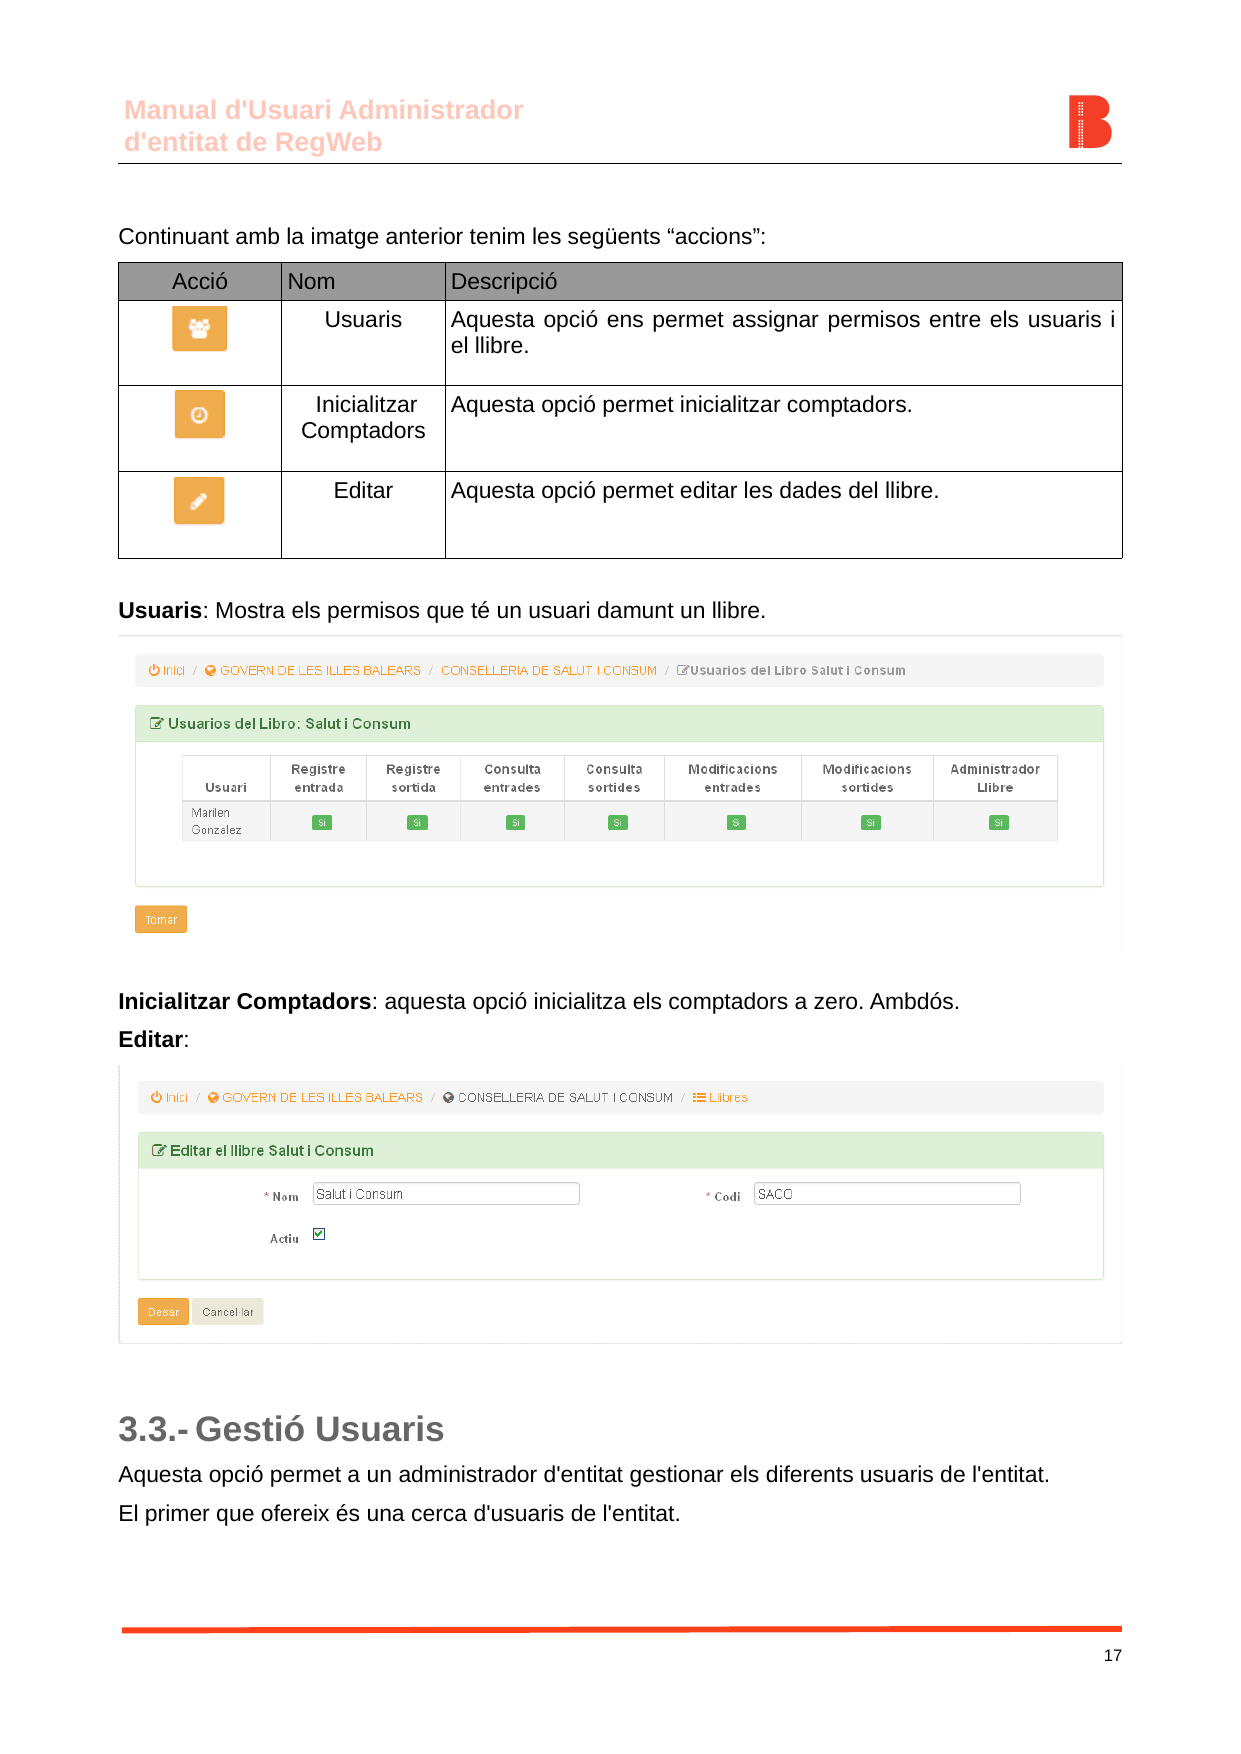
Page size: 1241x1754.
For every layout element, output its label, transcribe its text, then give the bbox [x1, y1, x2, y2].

table_cell [119, 472, 281, 558]
table_header Descripció [446, 263, 1122, 300]
table_cell [119, 386, 281, 471]
table_cell Inicialitzar Comptadors [282, 386, 445, 471]
table_cell [119, 301, 281, 385]
text Continuant amb la imatge anterior tenim les següents “accions”: [118, 223, 1122, 250]
subtitle Gestió Usuaris [118, 1408, 1122, 1449]
text El primer que ofereix és una cerca d'usuaris de l'entitat. [118, 1500, 1122, 1526]
picture [118, 1065, 1123, 1344]
text Aquesta opció permet a un administrador d'entitat gestionar els diferents usuaris de l'entitat. [118, 1461, 1122, 1487]
table_cell Editar [282, 472, 445, 558]
table_cell Aquesta opció permet inicialitzar comptadors. [446, 386, 1122, 471]
table_header Acció [119, 263, 281, 300]
text Editar: [118, 1026, 1122, 1053]
table_cell Usuaris [282, 301, 445, 385]
picture [172, 306, 228, 353]
text Usuaris: Mostra els permisos que té un usuari damunt un llibre. [118, 597, 1122, 623]
text Inicialitzar Comptadors: aquesta opció inicialitza els comptadors a zero. Ambdós. [118, 988, 1122, 1014]
picture [118, 635, 1123, 949]
table_header Nom [282, 263, 445, 300]
picture [174, 477, 226, 526]
picture [1063, 94, 1117, 150]
table_cell Aquesta opció ens permet assignar permisos entre els usuaris i el llibre. [446, 301, 1122, 385]
table_cell Aquesta opció permet editar les dades del llibre. [446, 472, 1122, 558]
picture [174, 390, 225, 440]
